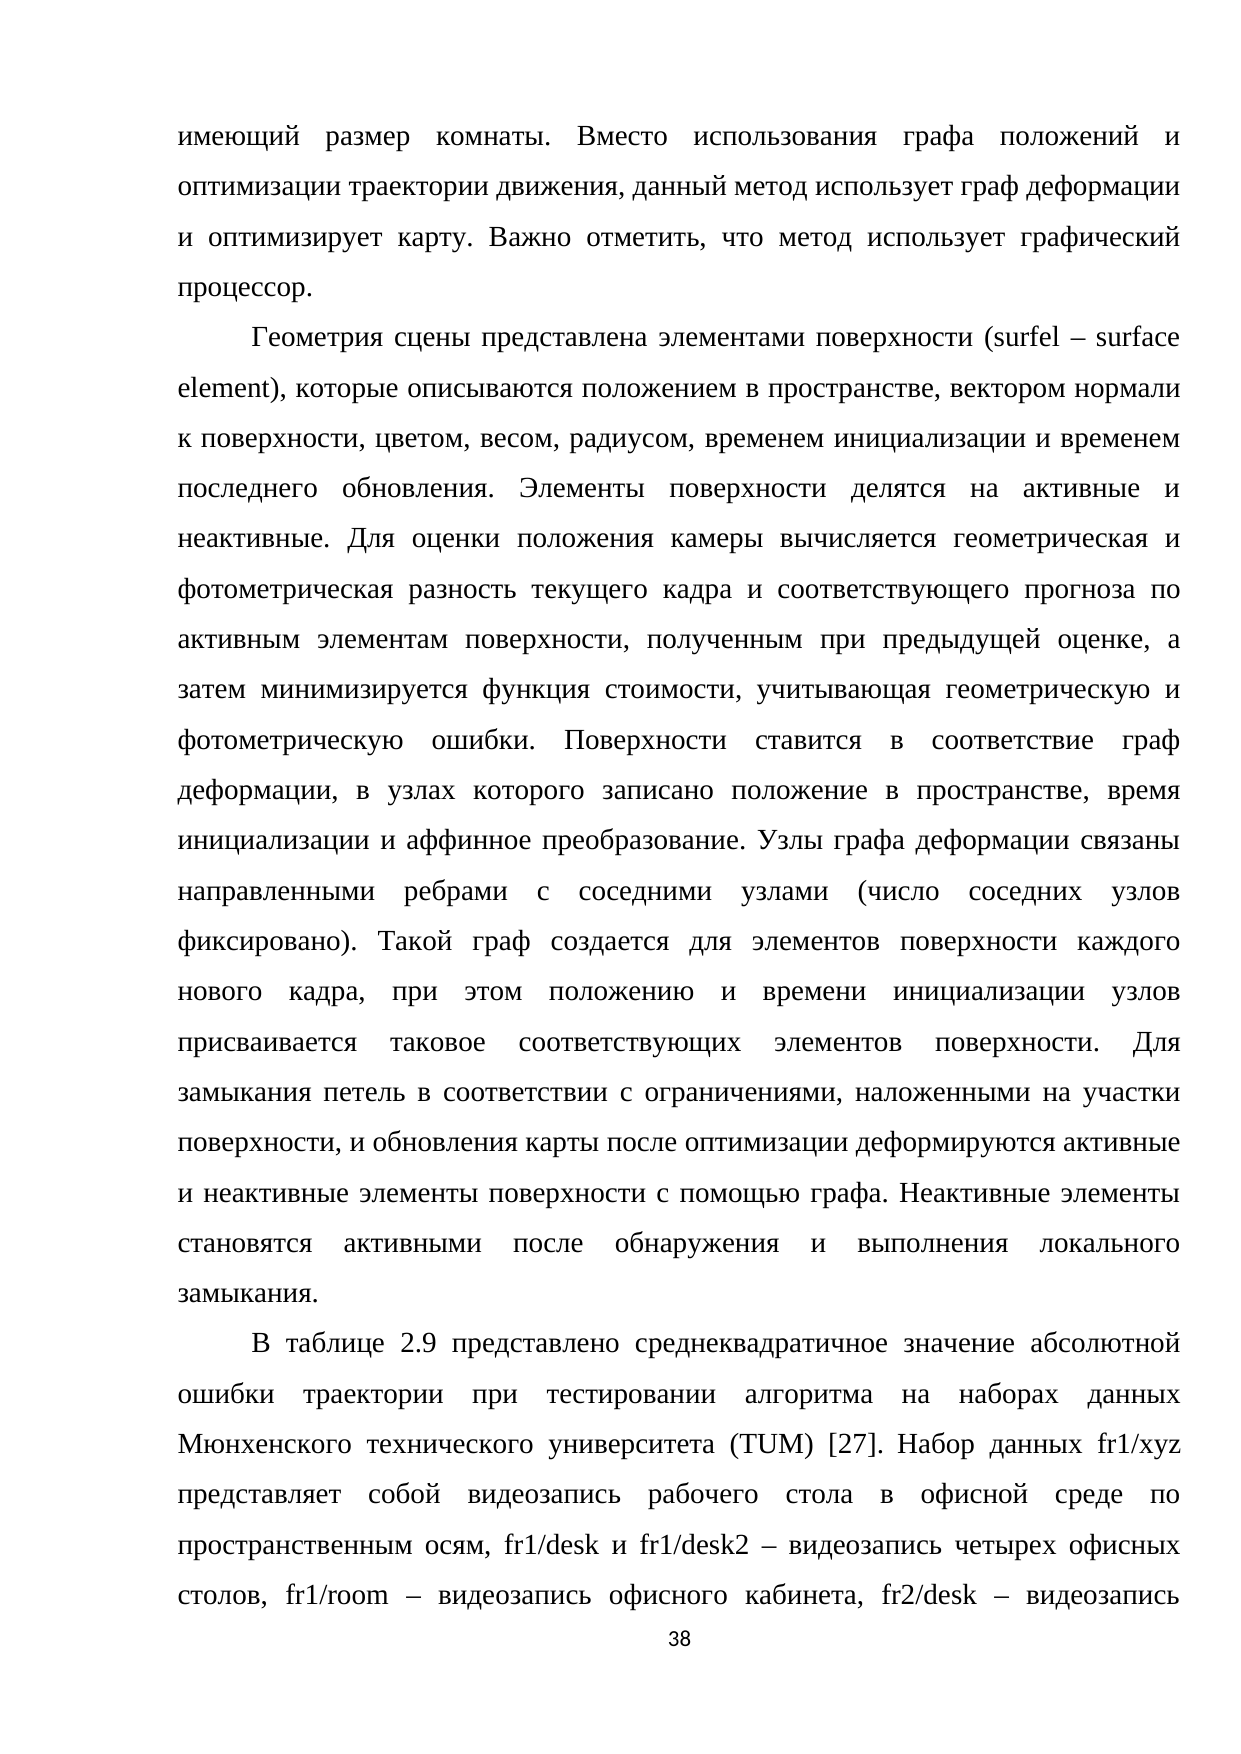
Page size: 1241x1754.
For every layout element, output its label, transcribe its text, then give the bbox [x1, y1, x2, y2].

text имеющий размер комнаты. Вместо использования графа положений и оптимизации траектории движения, данный метод использует граф деформации и оптимизирует карту. Важно отметить, что метод использует графический процессор. [177, 118, 1181, 303]
text Геометрия сцены представлена элементами поверхности (surfel – surface element), которые описываются положением в пространстве, вектором нормали к поверхности, цветом, весом, радиусом, временем инициализации и временем последнего обновления. Элементы поверхности делятся на активные и неактивные. Для оценки положения камеры вычисляется геометрическая и фотометрическая разность текущего кадра и соответствующего прогноза по активным элементам поверхности, полученным при предыдущей оценке, а затем минимизируется функция стоимости, учитывающая геометрическую и фотометрическую ошибки. Поверхности ставится в соответствие граф деформации, в узлах которого записано положение в пространстве, время инициализации и аффинное преобразование. Узлы графа деформации связаны направленными ребрами с соседними узлами (число соседних узлов фиксировано). Такой граф создается для элементов поверхности каждого нового кадра, при этом положению и времени инициализации узлов присваивается таковое соответствующих элементов поверхности. Для замыкания петель в соответствии с ограничениями, наложенными на участки поверхности, и обновления карты после оптимизации деформируются активные и неактивные элементы поверхности с помощью графа. Неактивные элементы становятся активными после обнаружения и выполнения локального замыкания. [177, 319, 1181, 1309]
text В таблице 2.9 представлено среднеквадратичное значение абсолютной ошибки траектории при тестировании алгоритма на наборах данных Мюнхенского технического университета (TUM) [27]. Набор данных fr1/xyz представляет собой видеозапись рабочего стола в офисной среде по пространственным осям, fr1/desk и fr1/desk2 – видеозапись четырех офисных столов, fr1/room – видеозапись офисного кабинета, fr2/desk – видеозапись [177, 1326, 1181, 1611]
